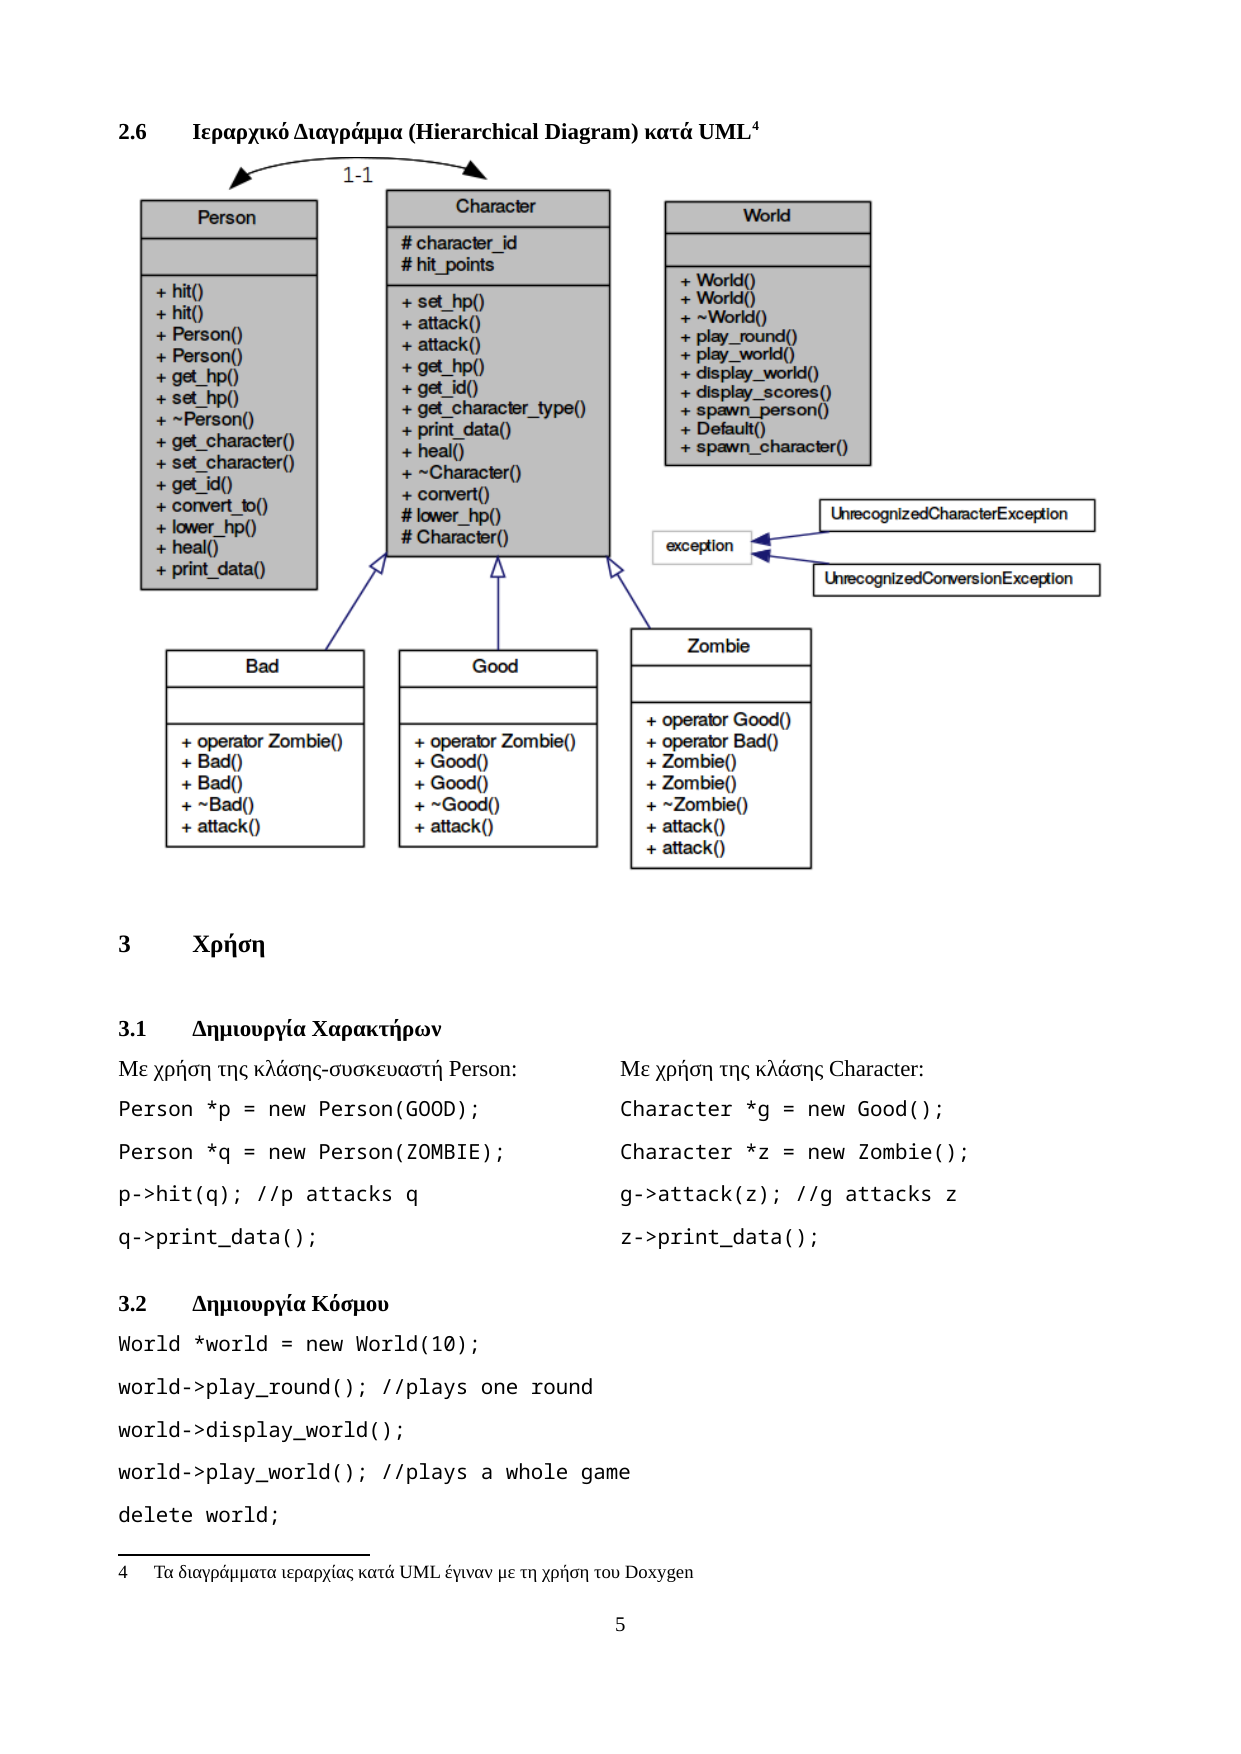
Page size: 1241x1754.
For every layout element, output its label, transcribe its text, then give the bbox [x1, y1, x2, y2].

text 2.6 Ιεραρχικό Διαγράμμα (Hierarchical Diagram) κατά UML [118, 118, 1122, 144]
picture [133, 157, 1107, 877]
text Τα διαγράμματα ιεραρχίας κατά UML έγιναν με τη χρήση του Doxygen [118, 1561, 1122, 1582]
text world->play_world(); //plays a whole game [118, 1457, 1122, 1486]
text 3.1 Δημιουργία Χαρακτήρων [118, 1015, 1122, 1042]
text 3.2 Δημιουργία Κόσμου [118, 1290, 1122, 1316]
text delete world; [118, 1500, 1122, 1528]
text world->display_world(); [118, 1415, 1122, 1443]
text World *world = new World(10); [118, 1329, 1122, 1358]
table_header Με χρήση της κλάσης Character: Character *g = new Good(); Character *z = new Zombie(); g->attack(z); //g attacks z z->print_data(); [620, 1055, 1122, 1251]
text 3 Χρήση [118, 929, 1122, 958]
table_header Με χρήση της κλάσης-συσκευαστή Person: Person *p = new Person(GOOD); Person *q = new Person(ZOMBIE); p->hit(q); //p attacks q q->print_data(); [118, 1055, 620, 1251]
text world->play_round(); //plays one round [118, 1372, 1122, 1401]
